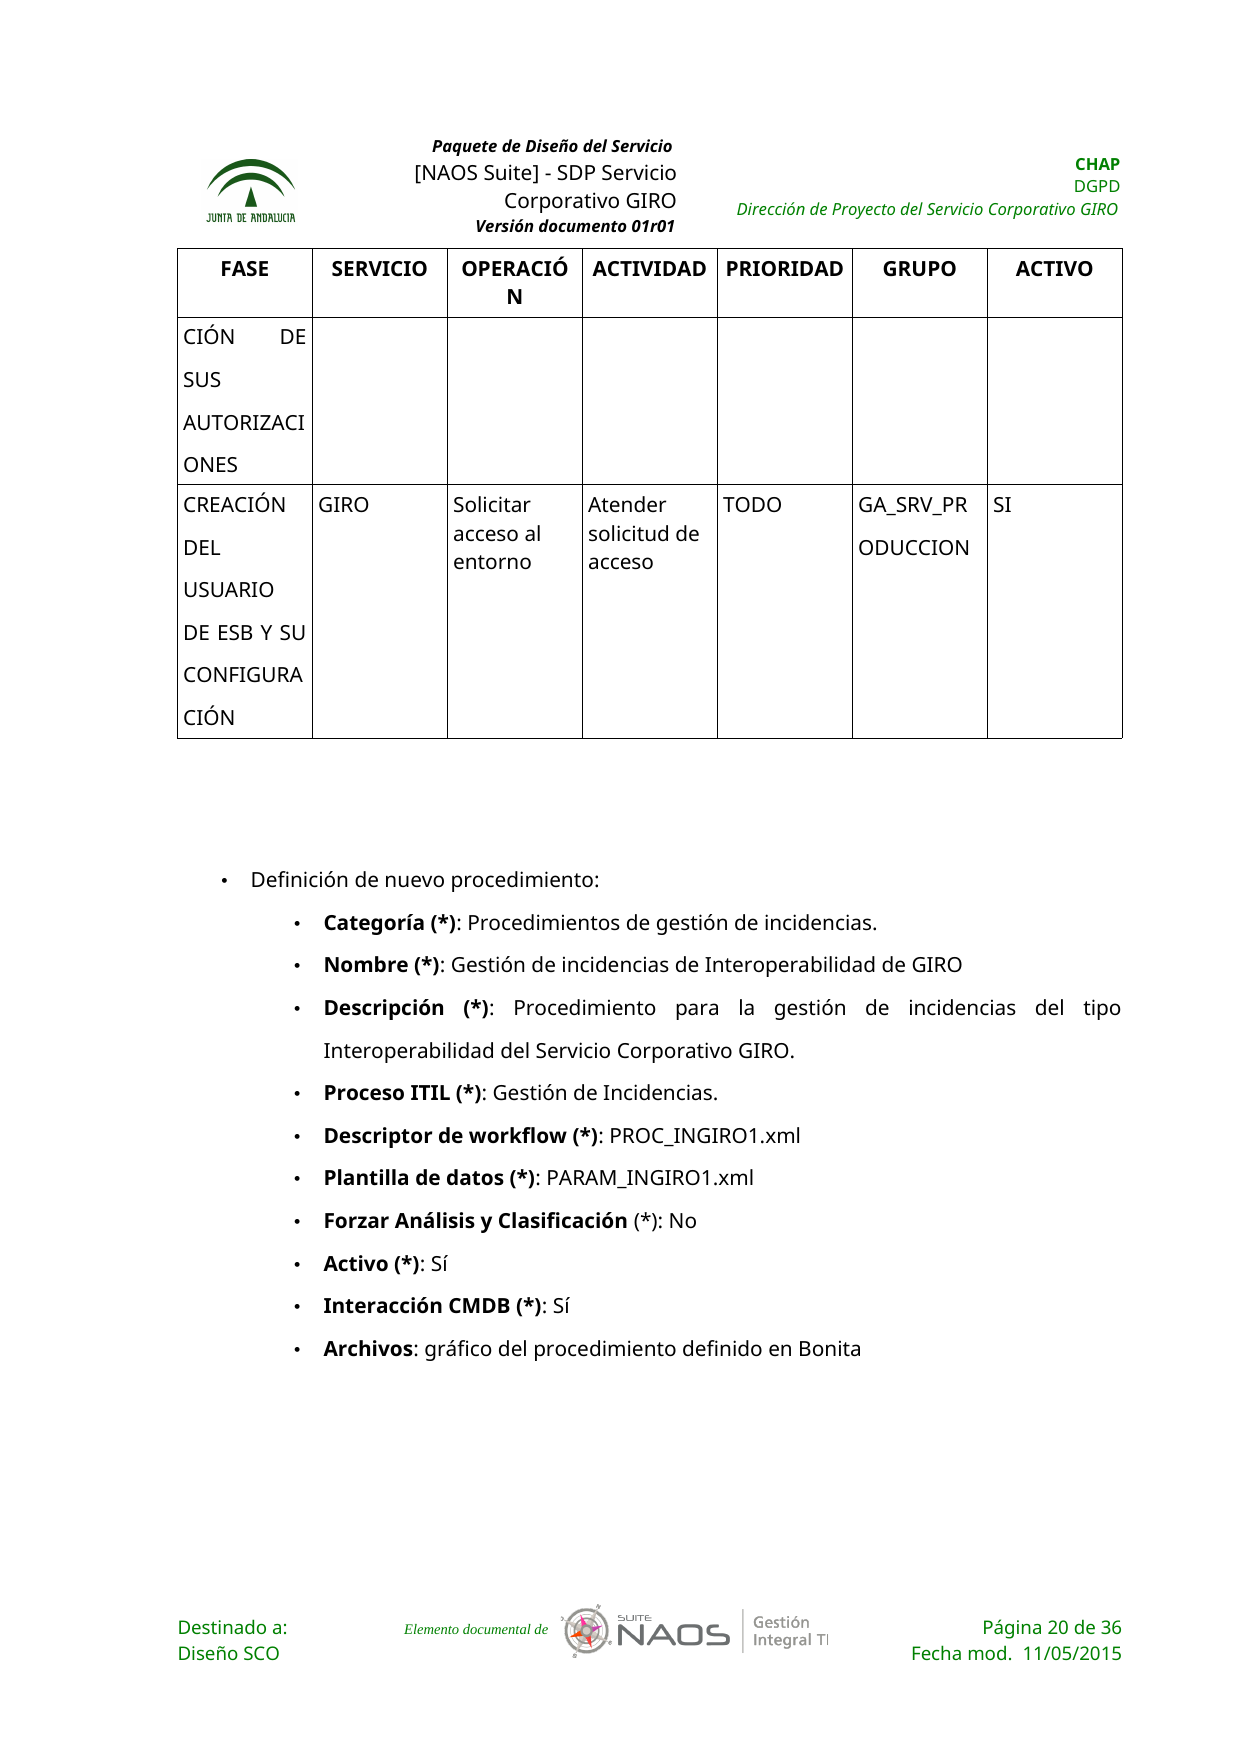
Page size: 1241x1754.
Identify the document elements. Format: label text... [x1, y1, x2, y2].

table_header SERVICIO [313, 249, 447, 317]
table_cell [448, 318, 582, 484]
picture [201, 159, 298, 226]
picture [560, 1604, 829, 1658]
table_cell TODO [718, 485, 852, 737]
list Proceso ITIL (*): Gestión de Incidencias. [294, 1078, 1122, 1107]
table_header OPERACIÓN [448, 249, 582, 317]
table_header FASE [178, 249, 312, 317]
list Descripción (*): Procedimiento para la gestión de incidencias del tipo Interoperabilidad del Servicio Corporativo GIRO. [294, 993, 1122, 1064]
table_header ACTIVO [988, 249, 1122, 317]
table_header PRIORIDAD [718, 249, 852, 317]
list Archivos: gráfico del procedimiento definido en Bonita [294, 1334, 1122, 1362]
list Definición de nuevo procedimiento: [221, 865, 1122, 894]
table_cell [988, 318, 1122, 484]
list Activo (*): Sí [294, 1249, 1122, 1277]
table_cell [313, 318, 447, 484]
table_cell GIRO [313, 485, 447, 737]
table_cell CREACIÓN DEL USUARIO DE ESB Y SU CONFIGURACIÓN [178, 485, 312, 737]
table_cell GA_SRV_PRODUCCION [853, 485, 987, 737]
table_cell Solicitar acceso al entorno [448, 485, 582, 737]
table_cell Atender solicitud de acceso [583, 485, 717, 737]
table_header GRUPO [853, 249, 987, 317]
table_header ACTIVIDAD [583, 249, 717, 317]
list Categoría (*): Procedimientos de gestión de incidencias. [294, 908, 1122, 936]
list Interacción CMDB (*): Sí [294, 1291, 1122, 1320]
table_cell SI [988, 485, 1122, 737]
list Nombre (*): Gestión de incidencias de Interoperabilidad de GIRO [294, 951, 1122, 979]
list Descriptor de workflow (*): PROC_INGIRO1.xml [294, 1121, 1122, 1149]
table_cell [718, 318, 852, 484]
table_cell CIÓN DE SUS AUTORIZACIONES [178, 318, 312, 484]
list Forzar Análisis y Clasificación (*): No [294, 1206, 1122, 1234]
table_cell [853, 318, 987, 484]
table_cell [583, 318, 717, 484]
list Plantilla de datos (*): PARAM_INGIRO1.xml [294, 1163, 1122, 1192]
